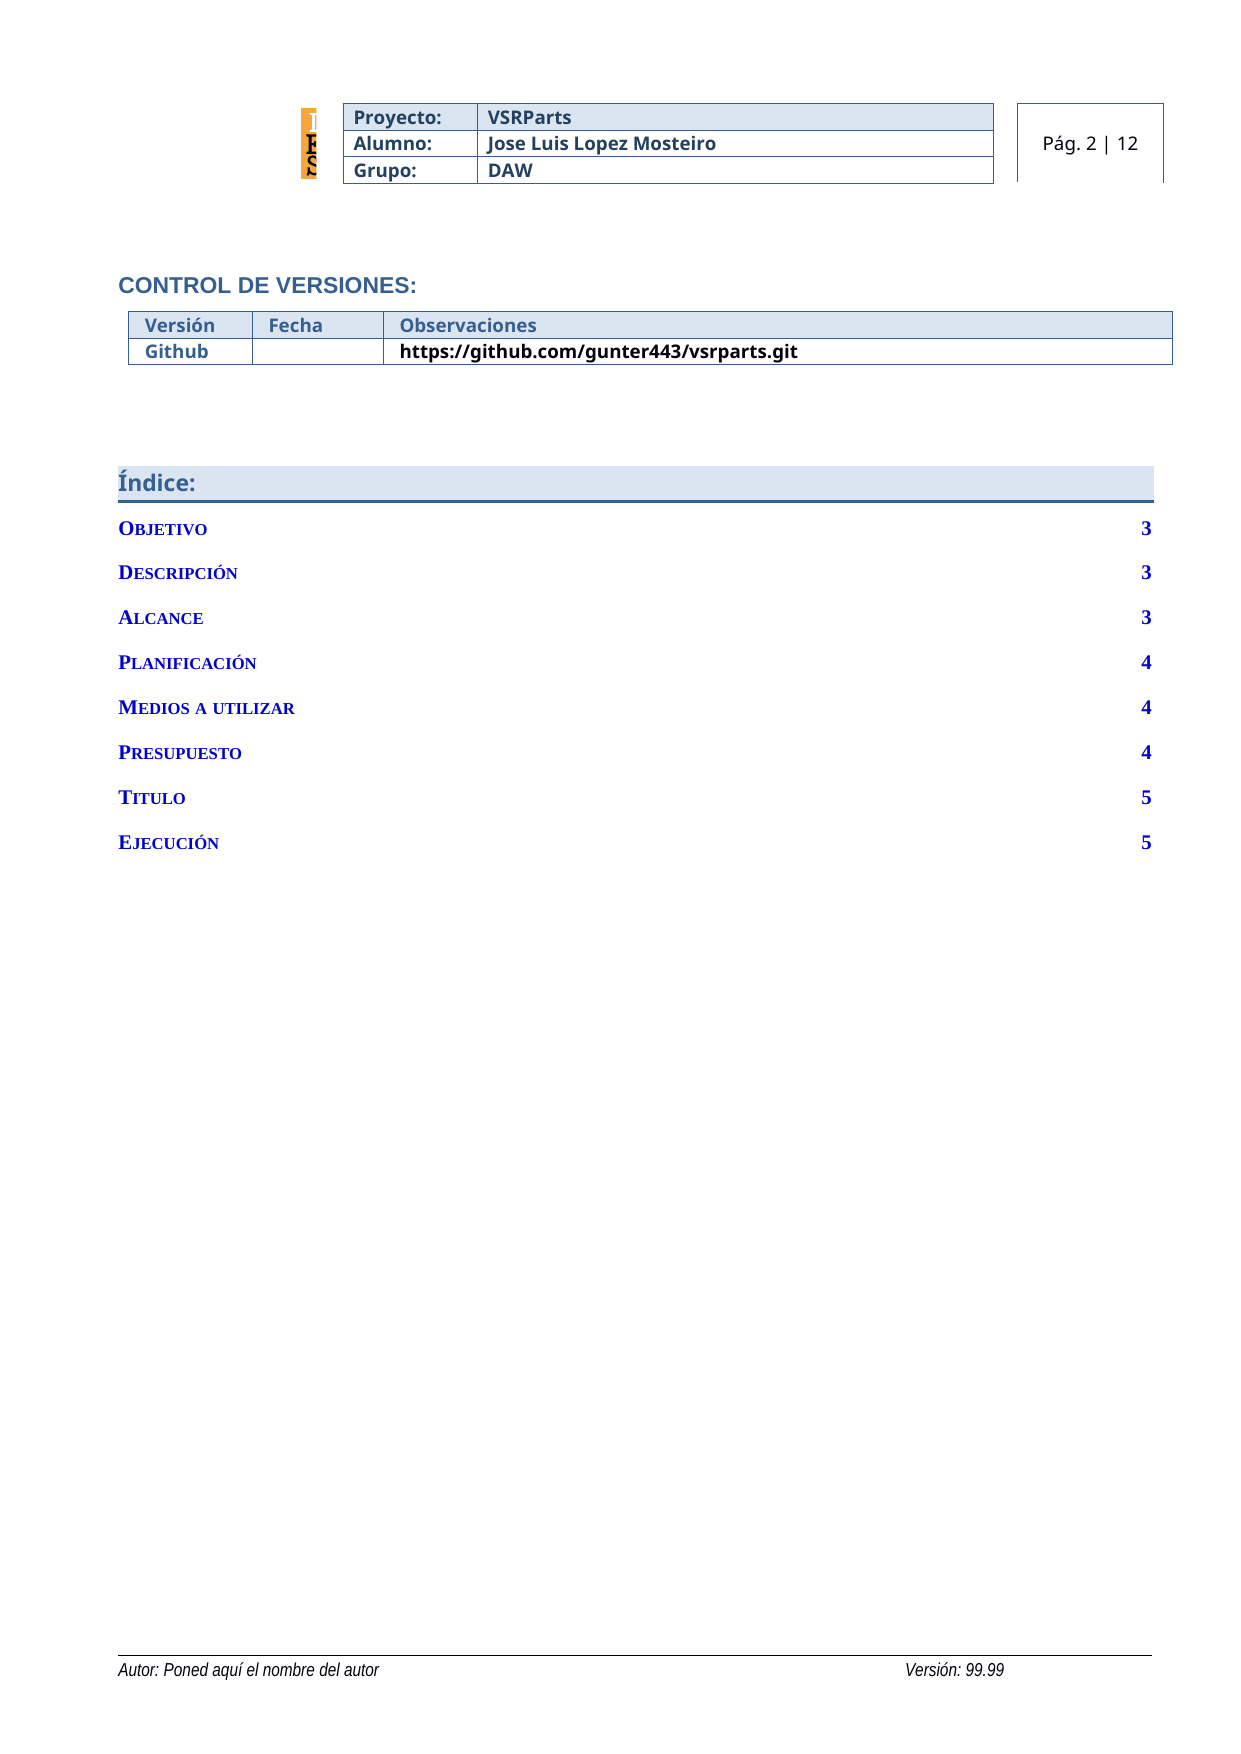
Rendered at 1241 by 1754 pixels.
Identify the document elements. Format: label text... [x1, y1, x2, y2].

text Alcance 3 [118, 605, 1152, 629]
picture [301, 108, 317, 179]
text Presupuesto 4 [118, 740, 1152, 764]
table_header Versión [129, 312, 252, 338]
text Ejecución 5 [118, 830, 1152, 854]
text Planificación 4 [118, 650, 1152, 674]
table_cell Github [129, 339, 252, 364]
table_cell https://github.com/gunter443/vsrparts.git [384, 339, 1172, 364]
text Titulo 5 [118, 785, 1152, 809]
table_header Fecha [253, 312, 383, 338]
table_cell [253, 339, 383, 364]
table_header Observaciones [384, 312, 1172, 338]
text Índice: [118, 466, 1154, 500]
text CONTROL DE VERSIONES: [118, 272, 1154, 299]
text Medios a utilizar 4 [118, 695, 1152, 719]
text Objetivo 3 [118, 515, 1152, 539]
text Descripción 3 [118, 560, 1152, 584]
